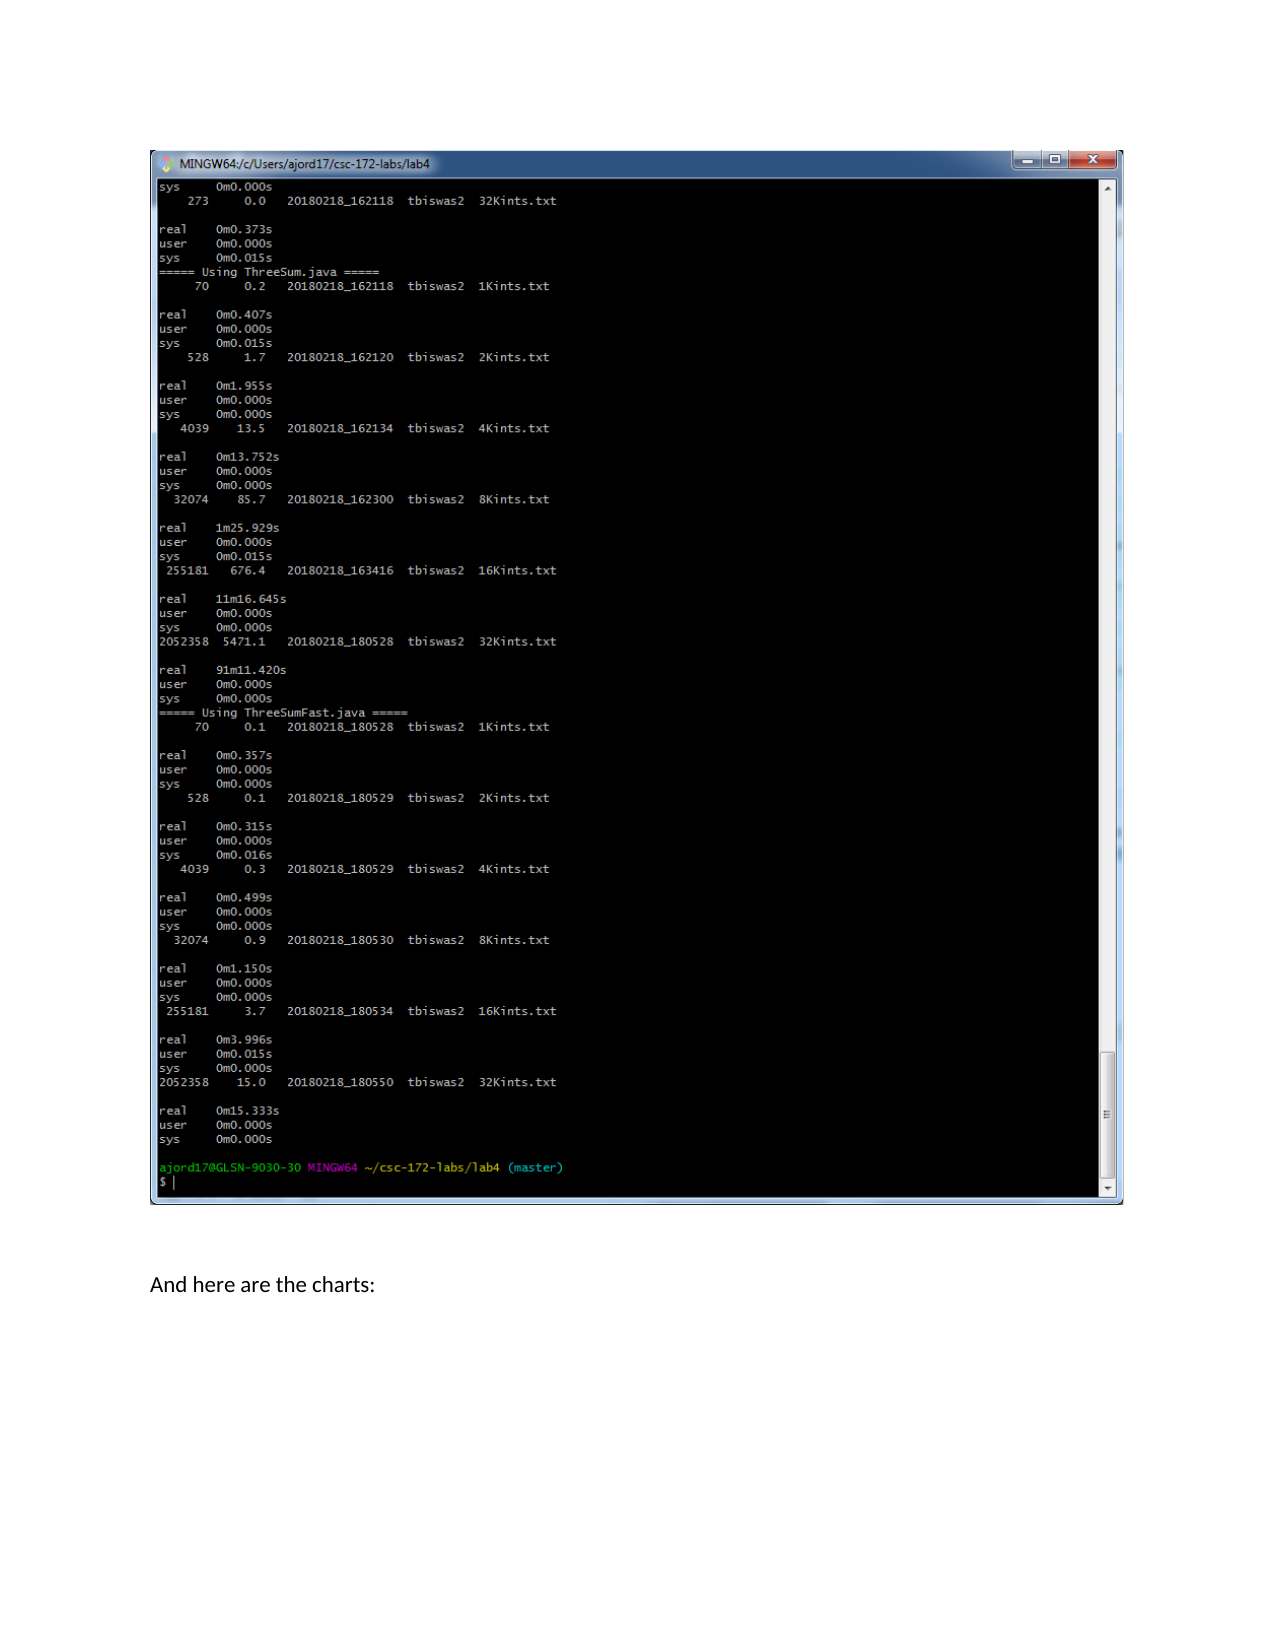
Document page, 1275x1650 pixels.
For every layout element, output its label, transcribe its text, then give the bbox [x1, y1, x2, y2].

text And here are the charts: [150, 1270, 1125, 1298]
